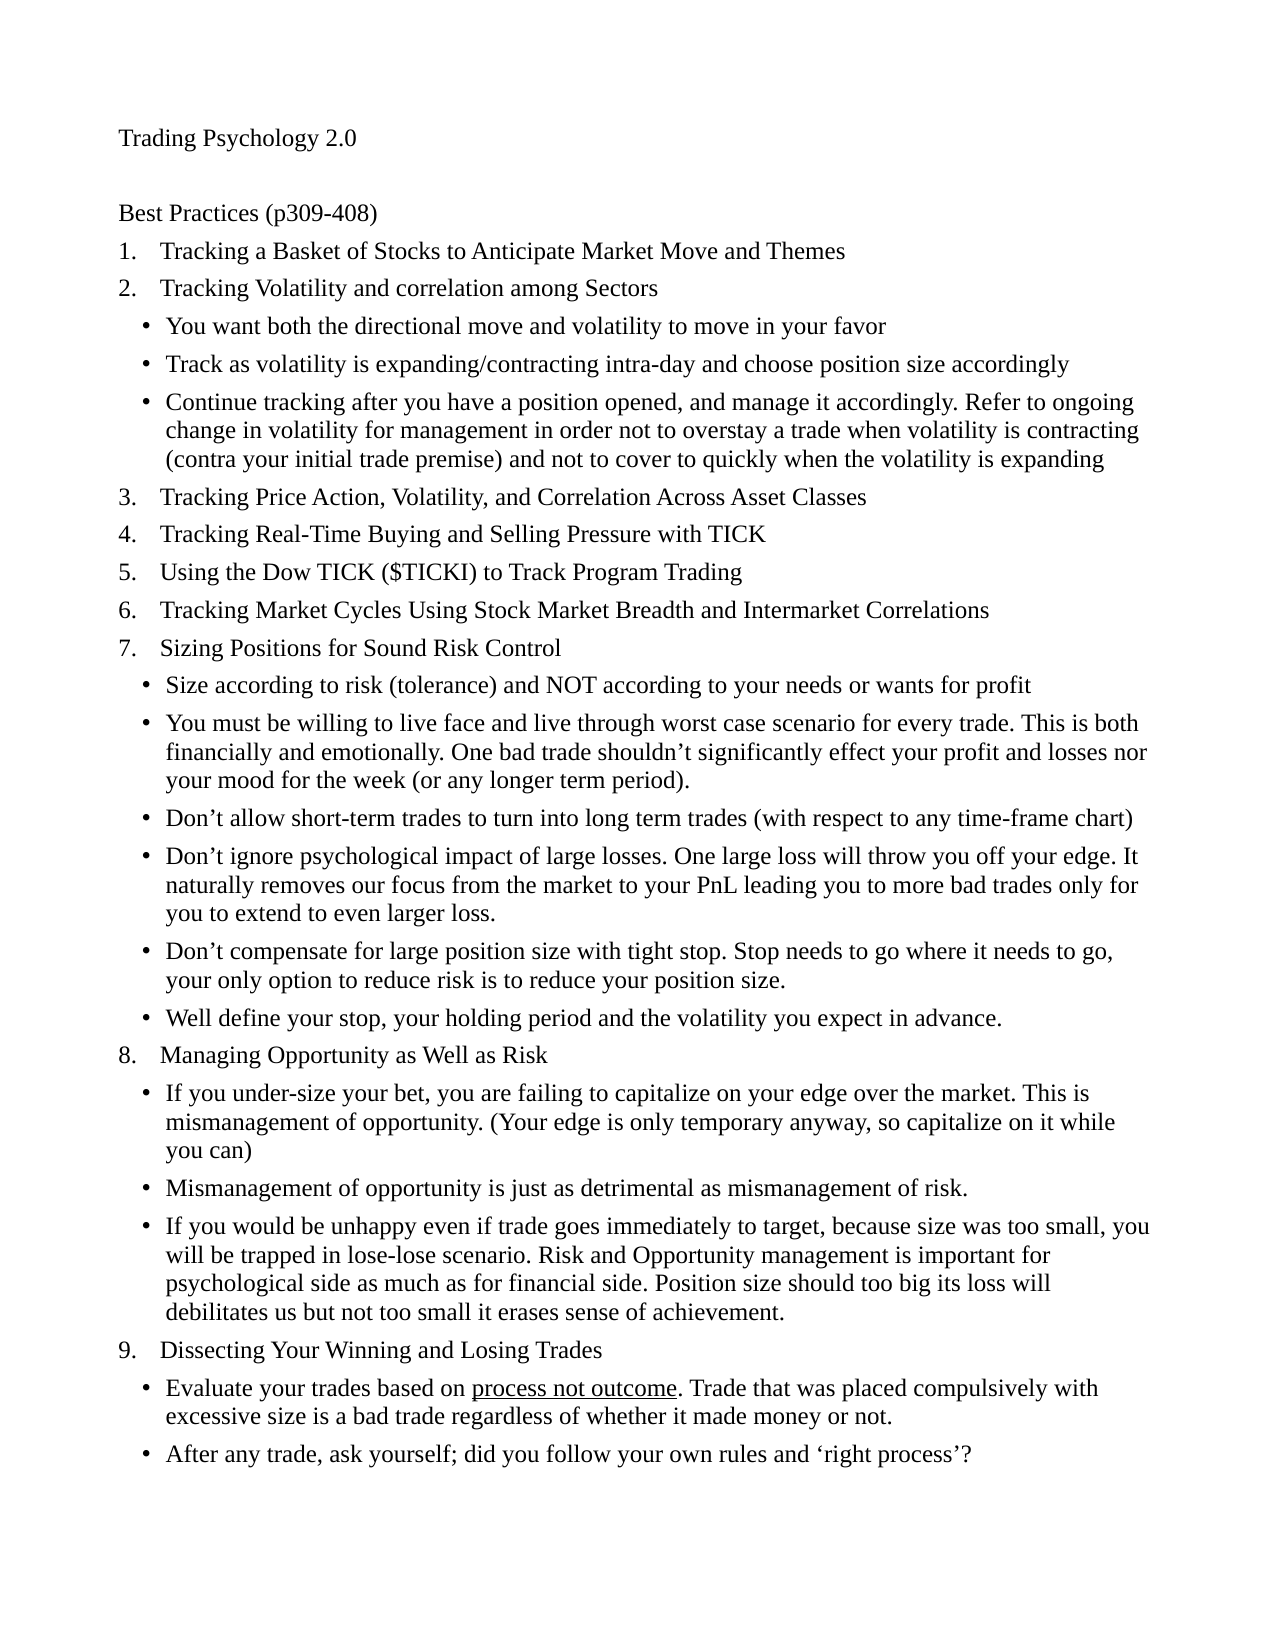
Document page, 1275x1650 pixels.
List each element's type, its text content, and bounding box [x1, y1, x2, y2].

list If you would be unhappy even if trade goes immediately to target, because size was too small, you will be trapped in lose-lose scenario. Risk and Opportunity management is important for psychological side as much as for financial side. Position size should too big its loss will debilitates us but not too small it erases sense of achievement. [142, 1211, 1157, 1326]
list Sizing Positions for Sound Risk Control [118, 633, 1157, 661]
list Using the Dow TICK ($TICKI) to Track Program Trading [118, 557, 1157, 586]
list Continue tracking after you have a position opened, and manage it accordingly. Refer to ongoing change in volatility for management in order not to overstay a trade when volatility is contracting (contra your initial trade premise) and not to cover to quickly when the volatility is expanding [142, 387, 1157, 473]
list Don’t compensate for large position size with tight stop. Stop needs to go where it needs to go, your only option to reduce risk is to reduce your position size. [142, 936, 1157, 994]
text Trading Psychology 2.0 [118, 123, 1157, 151]
list Tracking Real-Time Buying and Selling Pressure with TICK [118, 519, 1157, 548]
list After any trade, ask yourself; did you follow your own rules and ‘right process’? [142, 1439, 1157, 1468]
list Evaluate your trades based on process not outcome. Trade that was placed compulsively with excessive size is a bad trade regardless of whether it made money or not. [142, 1373, 1157, 1430]
list If you under-size your bet, you are failing to capitalize on your edge over the market. This is mismanagement of opportunity. (Your edge is only temporary anyway, so capitalize on it while you can) [142, 1078, 1157, 1164]
list Don’t ignore psychological impact of large losses. One large loss will throw you off your edge. It naturally removes our focus from the market to your PnL leading you to more bad trades only for you to extend to even larger loss. [142, 841, 1157, 927]
list Managing Opportunity as Well as Risk [118, 1040, 1157, 1069]
list Don’t allow short-term trades to turn into long term trades (with respect to any time-frame chart) [142, 803, 1157, 832]
list Well define your stop, your holding period and the volatility you expect in advance. [142, 1003, 1157, 1031]
list Dissecting Your Winning and Losing Trades [118, 1335, 1157, 1364]
text Best Practices (p309-408) [118, 198, 1157, 227]
list Size according to risk (tolerance) and NOT according to your needs or wants for profit [142, 670, 1157, 699]
list Mismanagement of opportunity is just as detrimental as mismanagement of risk. [142, 1173, 1157, 1202]
list Track as volatility is expanding/contracting intra-day and choose position size accordingly [142, 349, 1157, 378]
list Tracking Market Cycles Using Stock Market Breadth and Intermarket Correlations [118, 595, 1157, 624]
list You want both the directional move and volatility to move in your favor [142, 311, 1157, 340]
list You must be willing to live face and live through worst case scenario for every trade. This is both financially and emotionally. One bad trade shouldn’t significantly effect your profit and losses nor your mood for the week (or any longer term period). [142, 708, 1157, 794]
list Tracking Price Action, Volatility, and Correlation Across Asset Classes [118, 482, 1157, 511]
list Tracking Volatility and correlation among Sectors [118, 273, 1157, 302]
list Tracking a Basket of Stocks to Anticipate Market Move and Themes [118, 236, 1157, 264]
